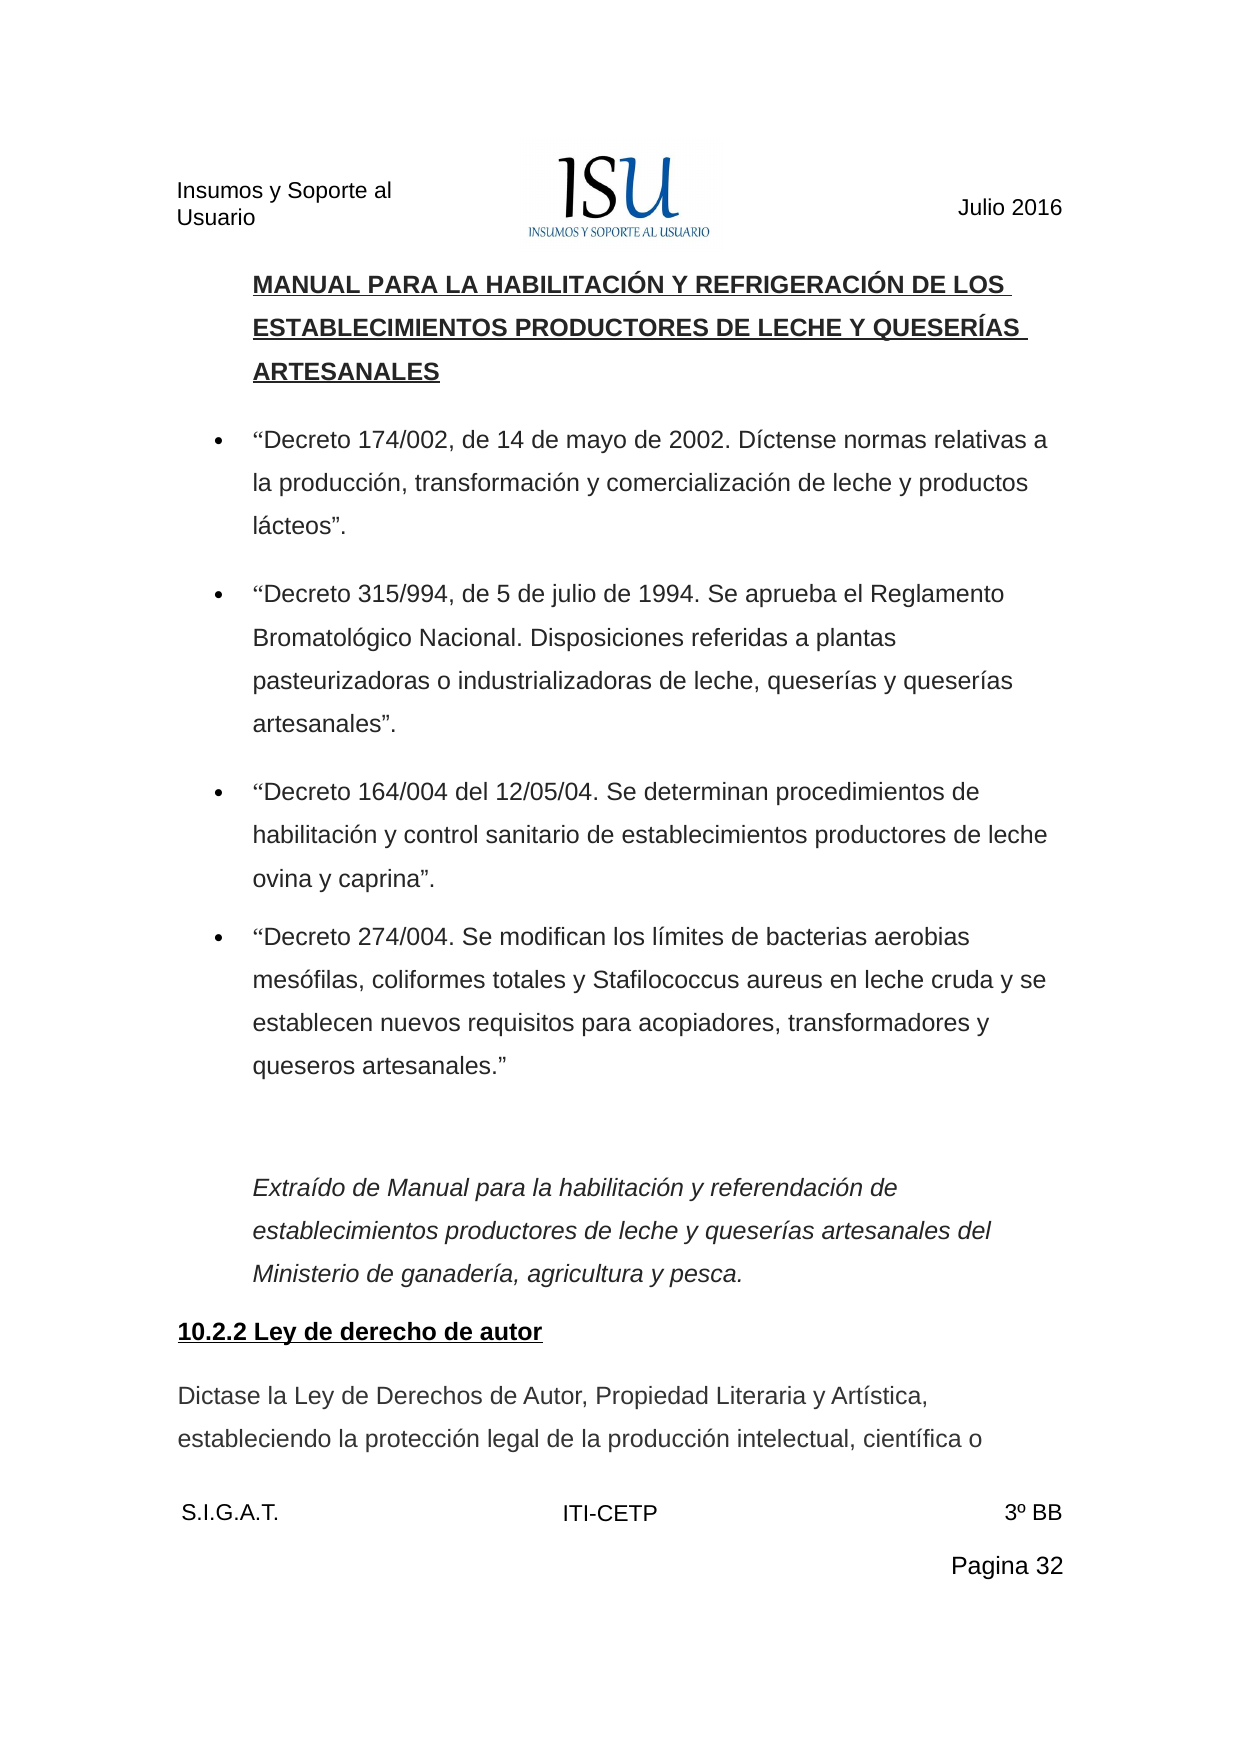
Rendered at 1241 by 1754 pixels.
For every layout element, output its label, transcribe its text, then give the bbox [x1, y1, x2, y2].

text MANUAL PARA LA HABILITACIÓN Y REFRIGERACIÓN DE LOS ESTABLECIMIENTOS PRODUCTORES DE LECHE Y QUESERÍAS ARTESANALES [252, 270, 1063, 385]
picture [517, 138, 723, 252]
list “Decreto 164/004 del 12/05/04. Se determinan procedimientos de habilitación y control sanitario de establecimientos productores de leche ovina y caprina”. [215, 777, 1063, 892]
text Dictase la Ley de Derechos de Autor, Propiedad Literaria y Artística, estableciendo la protección legal de la producción intelectual, científica o [177, 1381, 1063, 1453]
text Extraído de Manual para la habilitación y referendación de establecimientos productores de leche y queserías artesanales del Ministerio de ganadería, agricultura y pesca. [252, 1173, 1063, 1288]
list “Decreto 315/994, de 5 de julio de 1994. Se aprueba el Reglamento Bromatológico Nacional. Disposiciones referidas a plantas pasteurizadoras o industrializadoras de leche, queserías y queserías artesanales”. [215, 579, 1063, 738]
text 10.2.2 Ley de derecho de autor [177, 1317, 1063, 1346]
list “Decreto 174/002, de 14 de mayo de 2002. Díctense normas relativas a la producción, transformación y comercialización de leche y productos lácteos”. [215, 425, 1063, 540]
list “Decreto 274/004. Se modifican los límites de bacterias aerobias mesófilas, coliformes totales y Stafilococcus aureus en leche cruda y se establecen nuevos requisitos para acopiadores, transformadores y queseros artesanales.” [215, 922, 1063, 1123]
